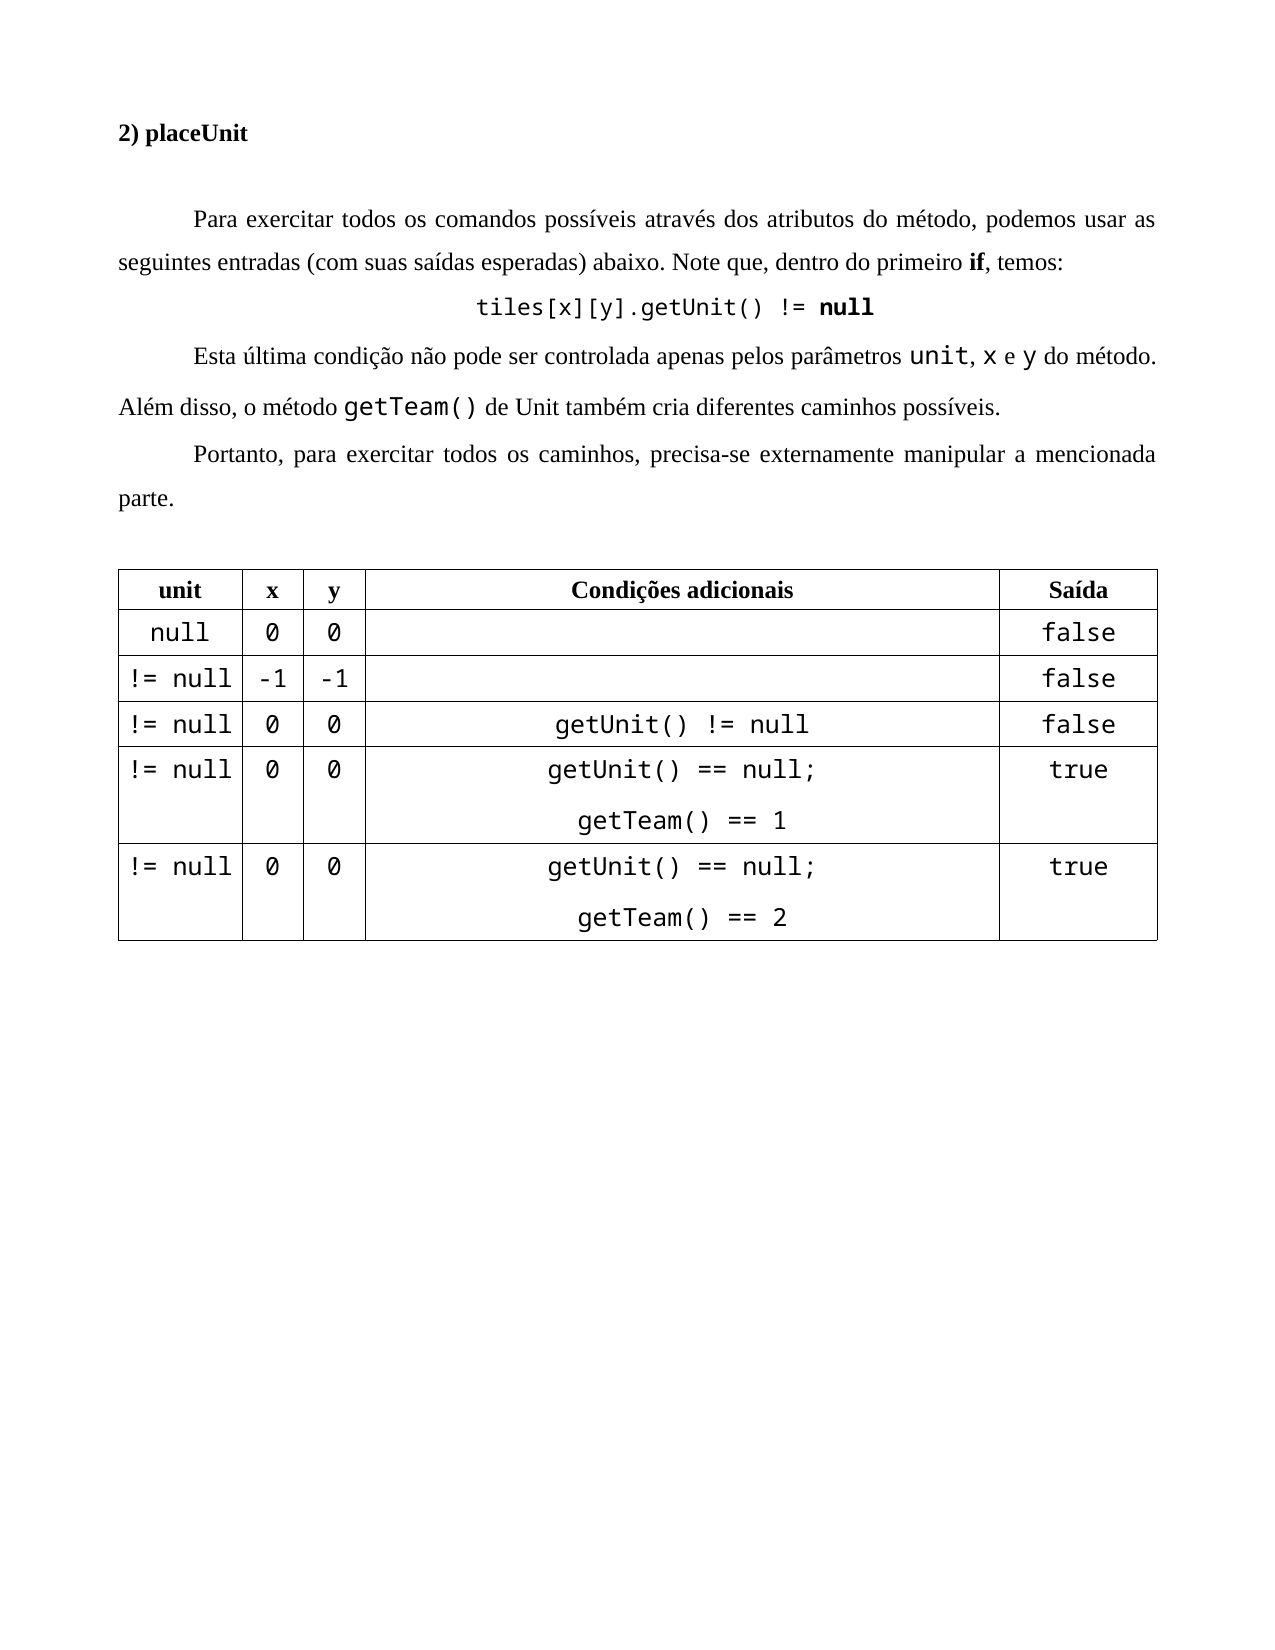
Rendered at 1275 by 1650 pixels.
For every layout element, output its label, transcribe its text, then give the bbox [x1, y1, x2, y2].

table_cell null [119, 610, 242, 655]
text Esta última condição não pode ser controlada apenas pelos parâmetros unit, x e y do método. Além disso, o método getTeam() de Unit também cria diferentes caminhos possíveis. [118, 337, 1157, 423]
text Para exercitar todos os comandos possíveis através dos atributos do método, podemos usar as seguintes entradas (com suas saídas esperadas) abaixo. Note que, dentro do primeiro if, temos: [118, 204, 1157, 276]
table_header y [304, 570, 365, 609]
text 2) placeUnit [118, 118, 1157, 147]
table_cell != null [119, 747, 242, 843]
table_cell false [1000, 702, 1157, 746]
table_header unit [119, 570, 242, 609]
table_cell [366, 610, 999, 655]
table_cell false [1000, 656, 1157, 701]
text Portanto, para exercitar todos os caminhos, precisa-se externamente manipular a mencionada parte. [118, 439, 1157, 511]
table_cell != null [119, 844, 242, 939]
table_cell 0 [243, 747, 303, 843]
table_cell 0 [243, 702, 303, 746]
table_cell getUnit() != null [366, 702, 999, 746]
table_cell 0 [304, 610, 365, 655]
table_cell 0 [304, 844, 365, 939]
table_header Saída [1000, 570, 1157, 609]
table_cell 0 [243, 844, 303, 939]
table_cell -1 [243, 656, 303, 701]
table_cell 0 [243, 610, 303, 655]
table_cell [366, 656, 999, 701]
table_cell getUnit() == null; getTeam() == 1 [366, 747, 999, 843]
table_cell 0 [304, 747, 365, 843]
table_cell != null [119, 656, 242, 701]
table_cell -1 [304, 656, 365, 701]
text tiles[x][y].getUnit() != null [118, 291, 1157, 322]
table_cell true [1000, 747, 1157, 843]
table_header x [243, 570, 303, 609]
table_cell false [1000, 610, 1157, 655]
table_cell getUnit() == null; getTeam() == 2 [366, 844, 999, 939]
table_cell != null [119, 702, 242, 746]
table_cell 0 [304, 702, 365, 746]
table_cell true [1000, 844, 1157, 939]
table_header Condições adicionais [366, 570, 999, 609]
